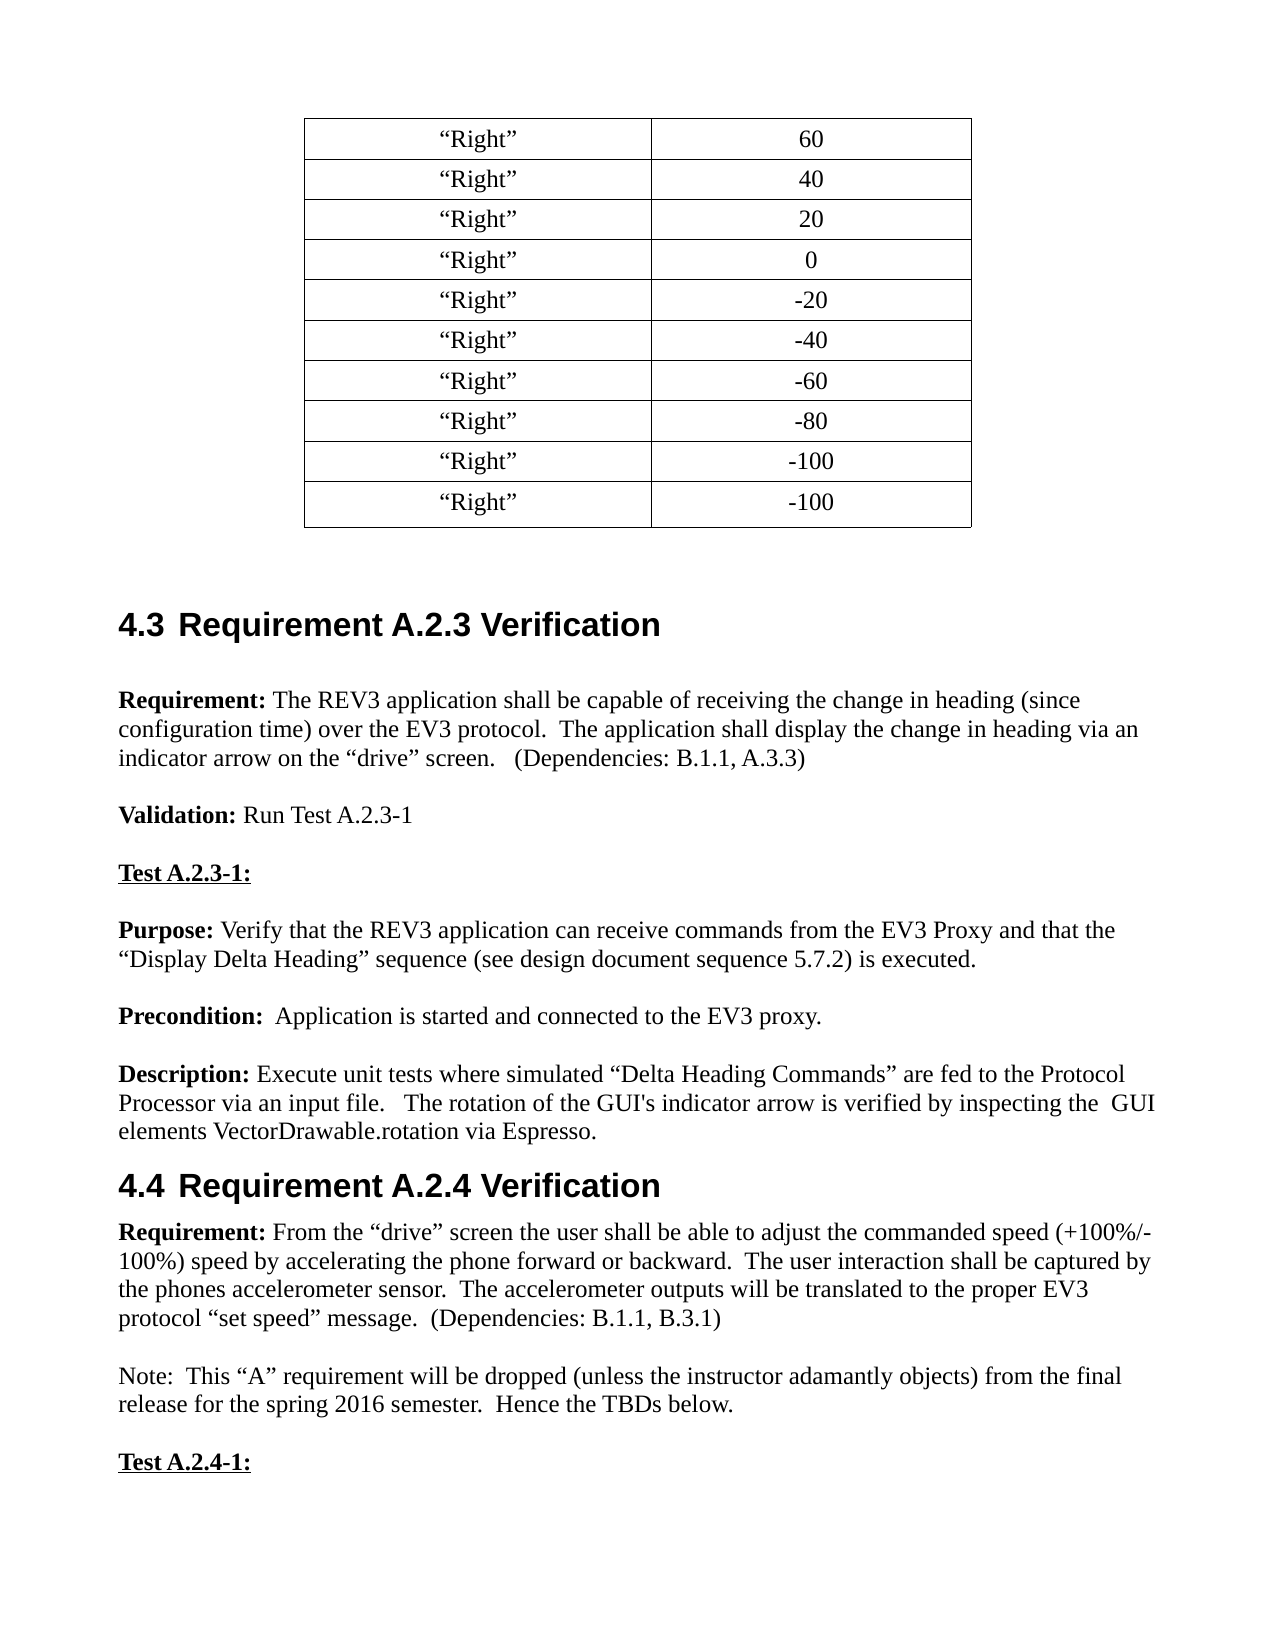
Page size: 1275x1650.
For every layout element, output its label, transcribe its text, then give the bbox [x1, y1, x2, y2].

table_cell “Right” [305, 240, 651, 279]
table_cell -40 [652, 321, 971, 360]
table_cell “Right” [305, 442, 651, 481]
table_cell 60 [652, 119, 971, 158]
text Description: Execute unit tests where simulated “Delta Heading Commands” are fed to the Protocol Processor via an input file. The rotation of the GUI's indicator arrow is verified by inspecting the GUI elements VectorDrawable.rotation via Espresso. [118, 1059, 1157, 1145]
table_cell “Right” [305, 200, 651, 239]
text Test A.2.4-1: [118, 1447, 1157, 1476]
text Validation: Run Test A.2.3-1 [118, 800, 1157, 829]
text Requirement: From the “drive” screen the user shall be able to adjust the commanded speed (+100%/-100%) speed by accelerating the phone forward or backward. The user interaction shall be captured by the phones accelerometer sensor. The accelerometer outputs will be translated to the proper EV3 protocol “set speed” message. (Dependencies: B.1.1, B.3.1) [118, 1217, 1157, 1332]
table_cell 40 [652, 160, 971, 199]
table_cell “Right” [305, 119, 651, 158]
table_cell -100 [652, 442, 971, 481]
table_cell “Right” [305, 280, 651, 320]
table_cell 0 [652, 240, 971, 279]
text Requirement: The REV3 application shall be capable of receiving the change in heading (since configuration time) over the EV3 protocol. The application shall display the change in heading via an indicator arrow on the “drive” screen. (Dependencies: B.1.1, A.3.3) [118, 685, 1157, 771]
table_cell 20 [652, 200, 971, 239]
table_cell -60 [652, 361, 971, 400]
table_cell “Right” [305, 361, 651, 400]
table_cell “Right” [305, 160, 651, 199]
table_cell -80 [652, 401, 971, 441]
table_cell “Right” [305, 401, 651, 441]
table_cell “Right” [305, 321, 651, 360]
text Note: This “A” requirement will be dropped (unless the instructor adamantly objects) from the final release for the spring 2016 semester. Hence the TBDs below. [118, 1361, 1157, 1418]
text Purpose: Verify that the REV3 application can receive commands from the EV3 Proxy and that the “Display Delta Heading” sequence (see design document sequence 5.7.2) is executed. [118, 915, 1157, 973]
table_cell “Right” [305, 482, 651, 527]
subtitle Requirement A.2.4 Verification [118, 1166, 1157, 1204]
text Test A.2.3-1: [118, 858, 1157, 886]
table_cell -100 [652, 482, 971, 527]
text Precondition: Application is started and connected to the EV3 proxy. [118, 1001, 1157, 1030]
subtitle Requirement A.2.3 Verification [118, 605, 1157, 644]
table_cell -20 [652, 280, 971, 320]
